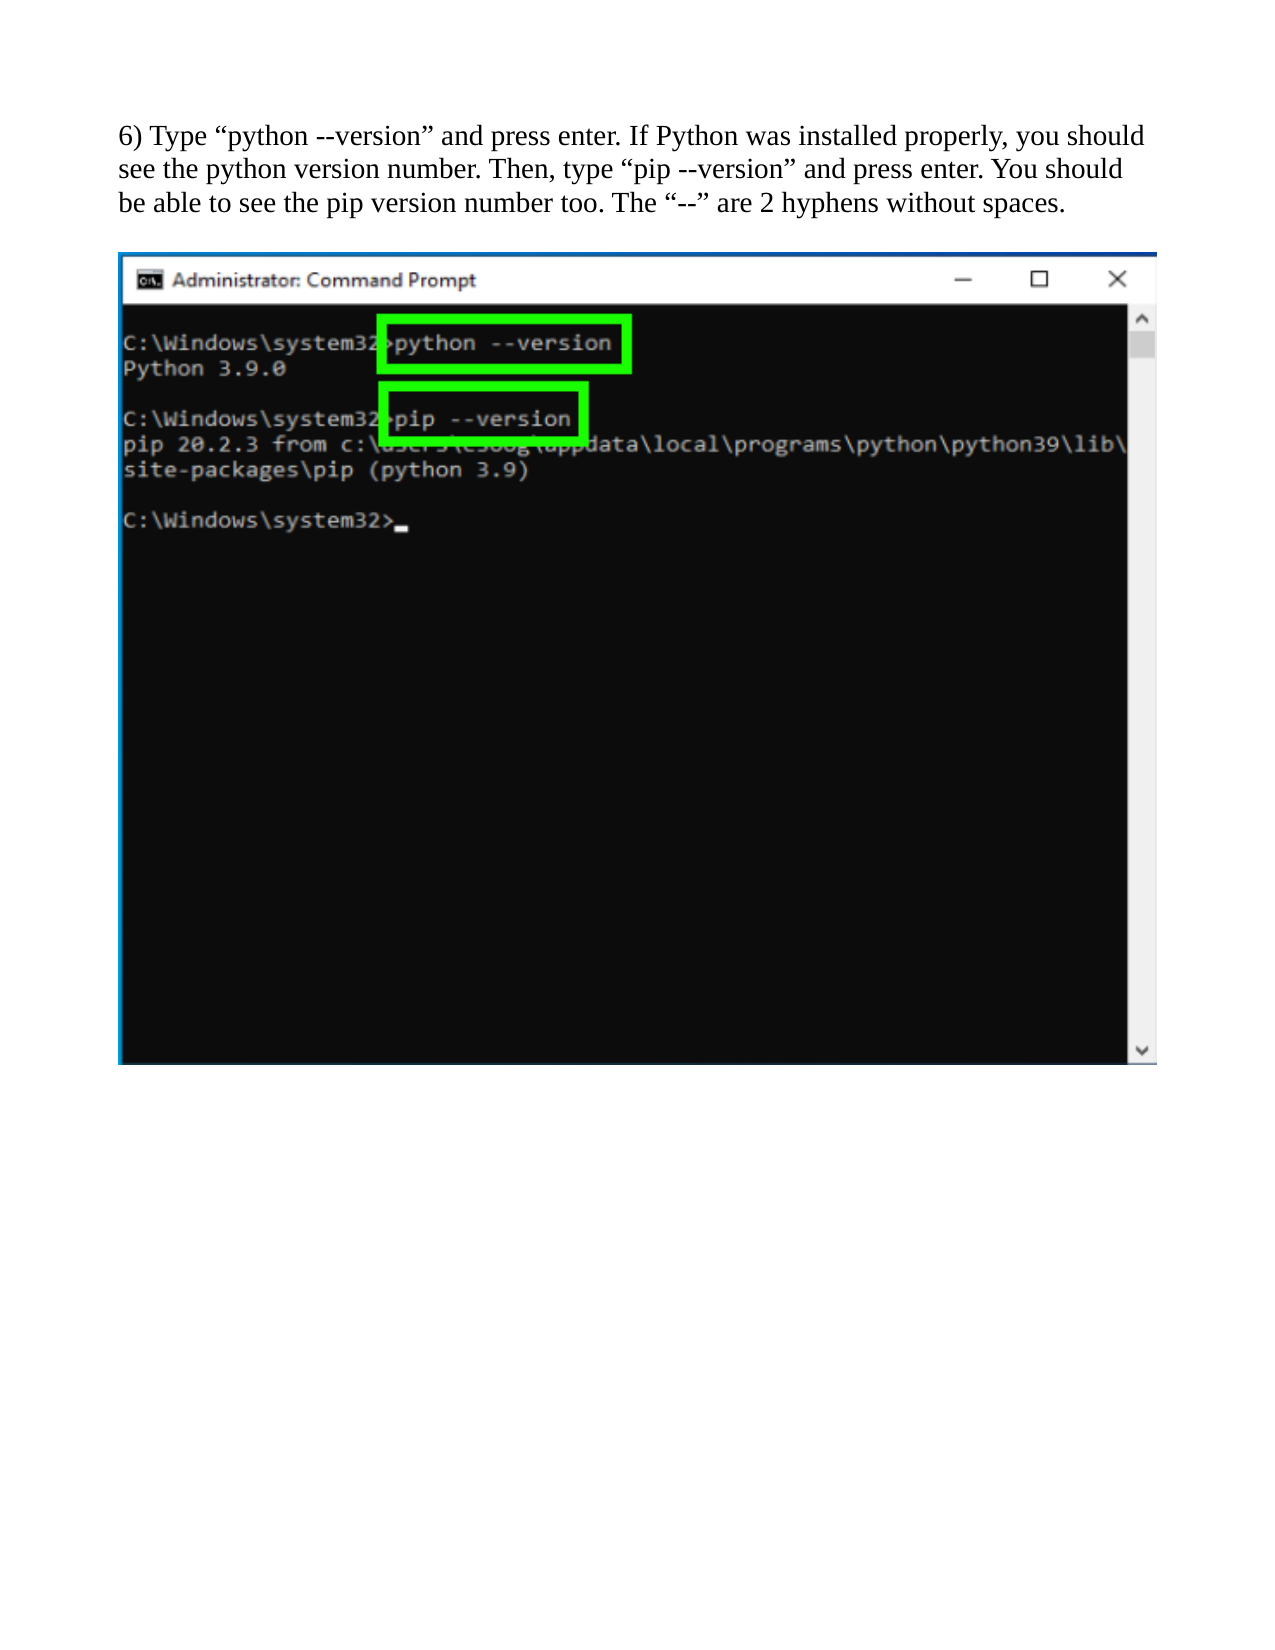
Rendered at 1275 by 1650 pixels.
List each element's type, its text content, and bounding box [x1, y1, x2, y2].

text 6) Type “python --version” and press enter. If Python was installed properly, you should see the python version number. Then, type “pip --version” and press enter. You should be able to see the pip version number too. The “--” are 2 hyphens without spaces. [118, 118, 1157, 219]
picture [118, 252, 1157, 1065]
